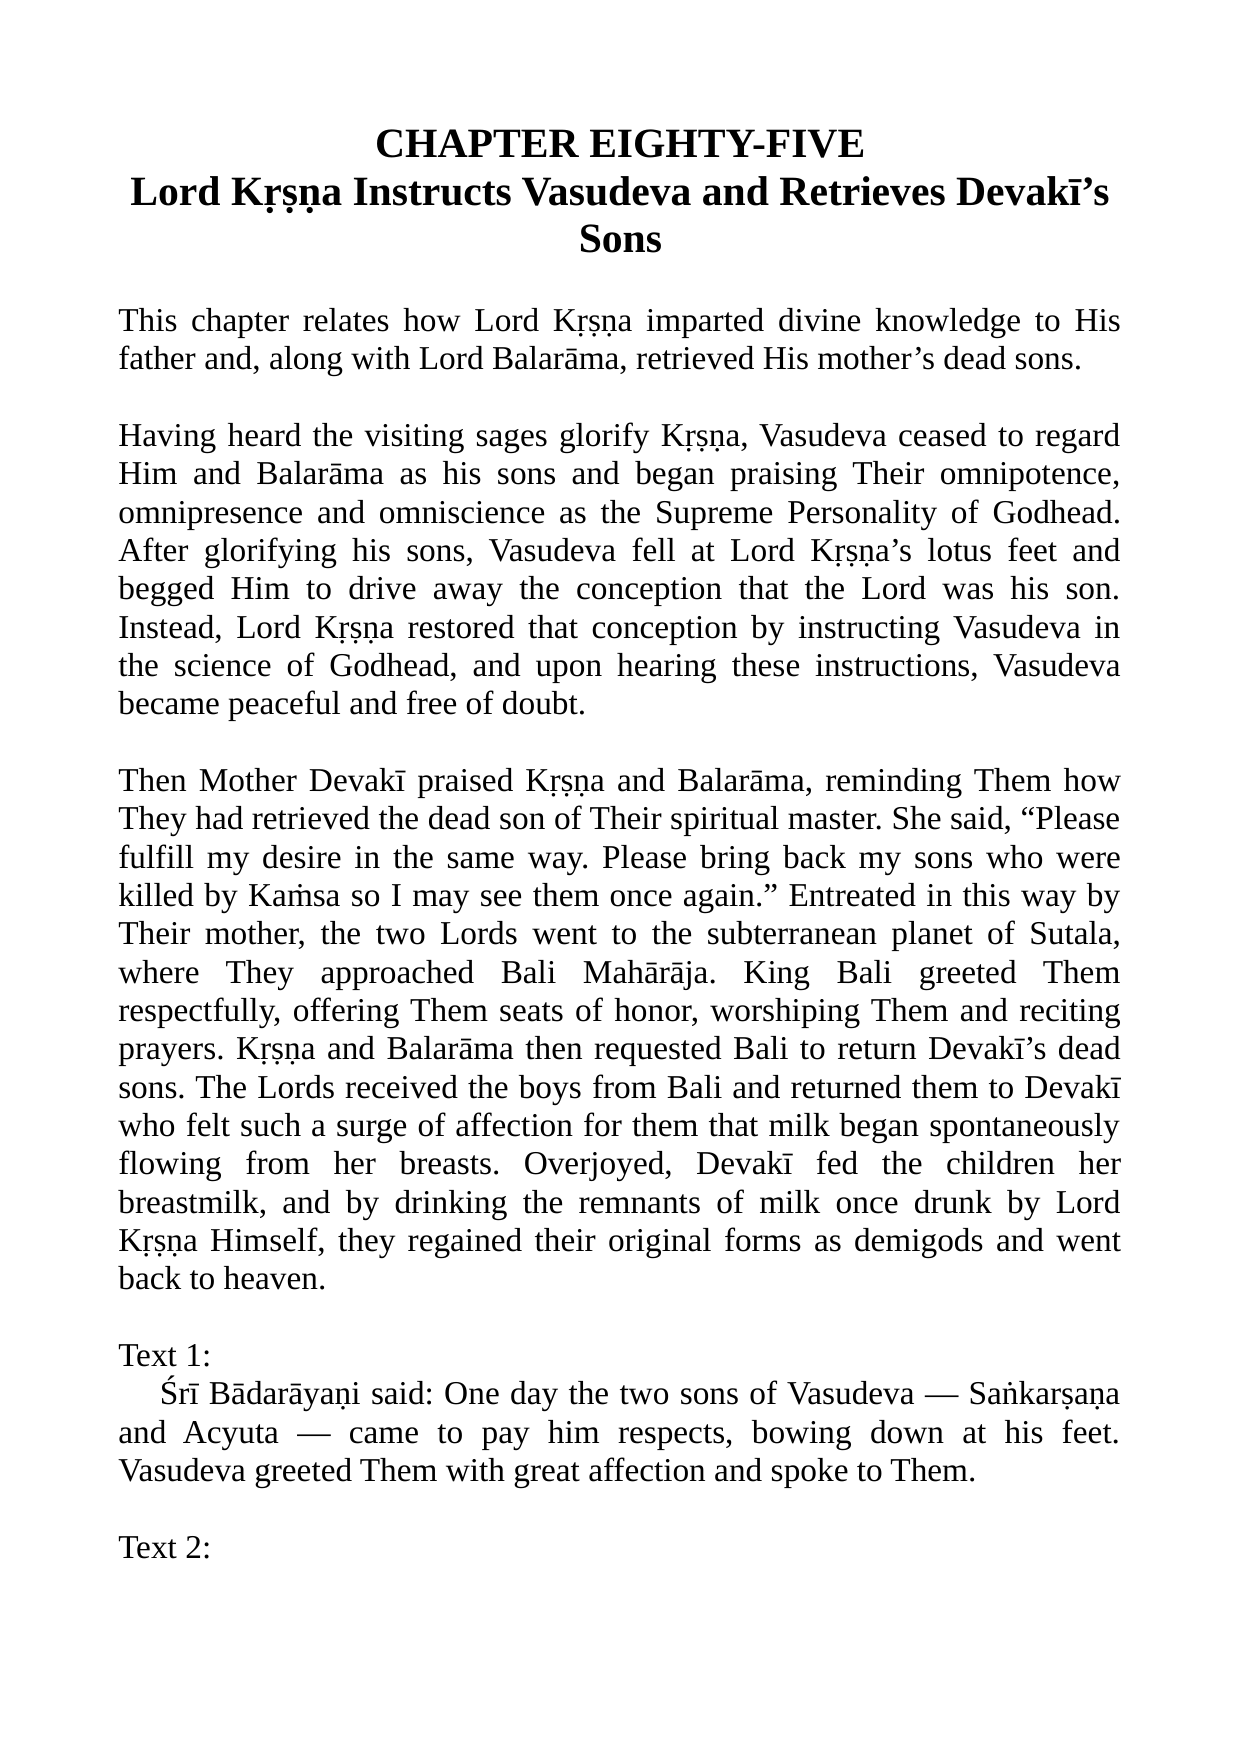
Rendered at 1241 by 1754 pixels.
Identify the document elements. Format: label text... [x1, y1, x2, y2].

text Lord Kṛṣṇa Instructs Vasudeva and Retrieves Devakī’s Sons [118, 166, 1122, 262]
text Having heard the visiting sages glorify Kṛṣṇa, Vasudeva ceased to regard Him and Balarāma as his sons and began praising Their omnipotence, omnipresence and omniscience as the Supreme Personality of Godhead. After glorifying his sons, Vasudeva fell at Lord Kṛṣṇa’s lotus feet and begged Him to drive away the conception that the Lord was his son. Instead, Lord Kṛṣṇa restored that conception by instructing Vasudeva in the science of Godhead, and upon hearing these instructions, Vasudeva became peaceful and free of doubt. [118, 415, 1122, 722]
text CHAPTER EIGHTY-FIVE [118, 118, 1122, 166]
text Text 1: [118, 1335, 1122, 1373]
text This chapter relates how Lord Kṛṣṇa imparted divine knowledge to His father and, along with Lord Balarāma, retrieved His mother’s dead sons. [118, 300, 1122, 377]
text Then Mother Devakī praised Kṛṣṇa and Balarāma, reminding Them how They had retrieved the dead son of Their spiritual master. She said, “Please fulfill my desire in the same way. Please bring back my sons who were killed by Kaṁsa so I may see them once again.” Entreated in this way by Their mother, the two Lords went to the subterranean planet of Sutala, where They approached Bali Mahārāja. King Bali greeted Them respectfully, offering Them seats of honor, worshiping Them and reciting prayers. Kṛṣṇa and Balarāma then requested Bali to return Devakī’s dead sons. The Lords received the boys from Bali and returned them to Devakī who felt such a surge of affection for them that milk began spontaneously flowing from her breasts. Overjoyed, Devakī fed the children her breastmilk, and by drinking the remnants of milk once drunk by Lord Kṛṣṇa Himself, they regained their original forms as demigods and went back to heaven. [118, 760, 1122, 1297]
text Śrī Bādarāyaṇi said: One day the two sons of Vasudeva — Saṅkarṣaṇa and Acyuta — came to pay him respects, bowing down at his feet. Vasudeva greeted Them with great affection and spoke to Them. [118, 1373, 1122, 1488]
text Text 2: [118, 1527, 1122, 1565]
